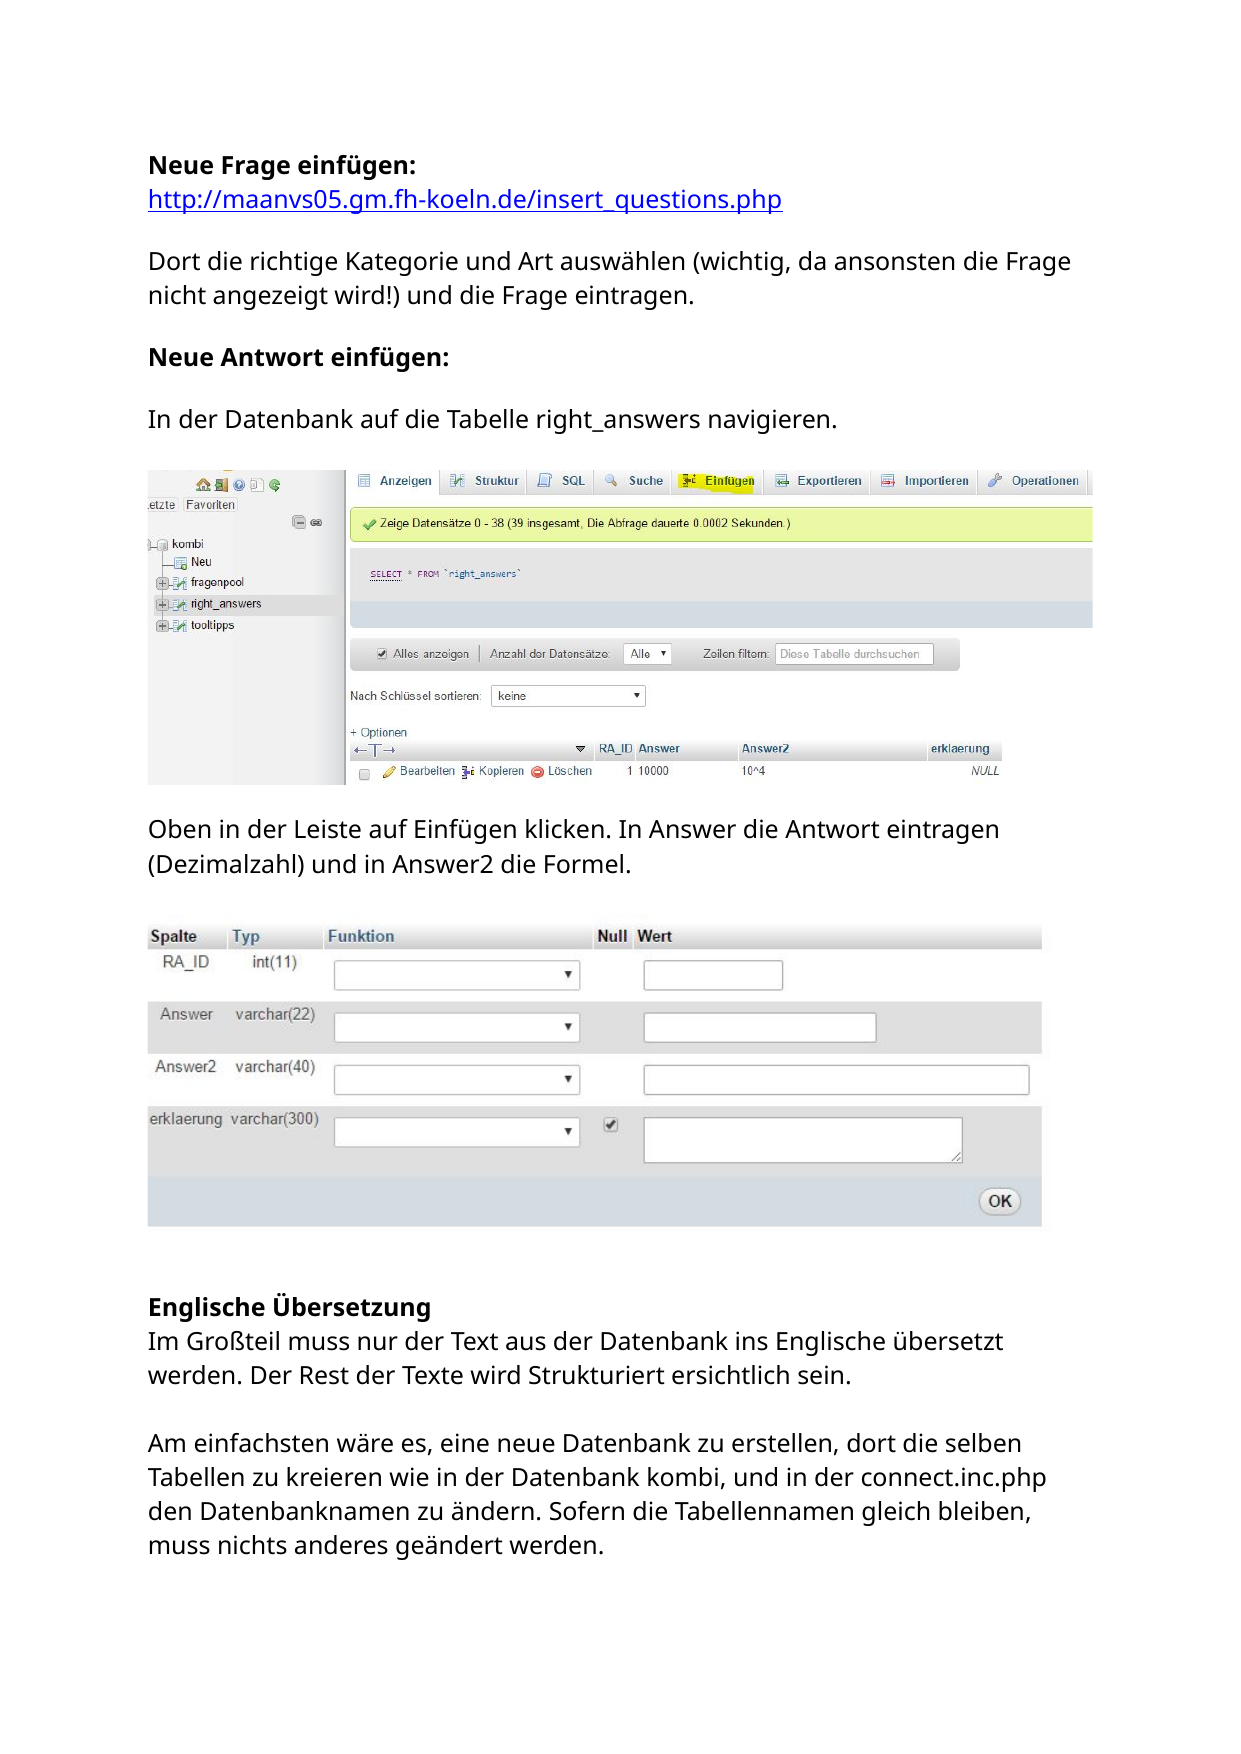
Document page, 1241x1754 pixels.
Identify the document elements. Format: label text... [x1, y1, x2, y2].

text Am einfachsten wäre es, eine neue Datenbank zu erstellen, dort die selben Tabellen zu kreieren wie in der Datenbank kombi, und in der connect.inc.php den Datenbanknamen zu ändern. Sofern die Tabellennamen gleich bleiben, muss nichts anderes geändert werden. [148, 1426, 1093, 1562]
text In der Datenbank auf die Tabelle right_answers navigieren. [148, 402, 1093, 436]
text Neue Frage einfügen: [148, 148, 1093, 182]
text Oben in der Leiste auf Einfügen klicken. In Answer die Antwort eintragen (Dezimalzahl) und in Answer2 die Formel. [148, 812, 1093, 880]
text Dort die richtige Kategorie und Art auswählen (wichtig, da ansonsten die Frage nicht angezeigt wird!) und die Frage eintragen. [148, 244, 1093, 312]
text Englische Übersetzung [148, 1289, 1093, 1323]
text Neue Antwort einfügen: [148, 340, 1093, 374]
text http://maanvs05.gm.fh-koeln.de/insert_questions.php [148, 182, 1093, 216]
text Im Großteil muss nur der Text aus der Datenbank ins Englische übersetzt werden. Der Rest der Texte wird Strukturiert ersichtlich sein. [148, 1323, 1093, 1392]
